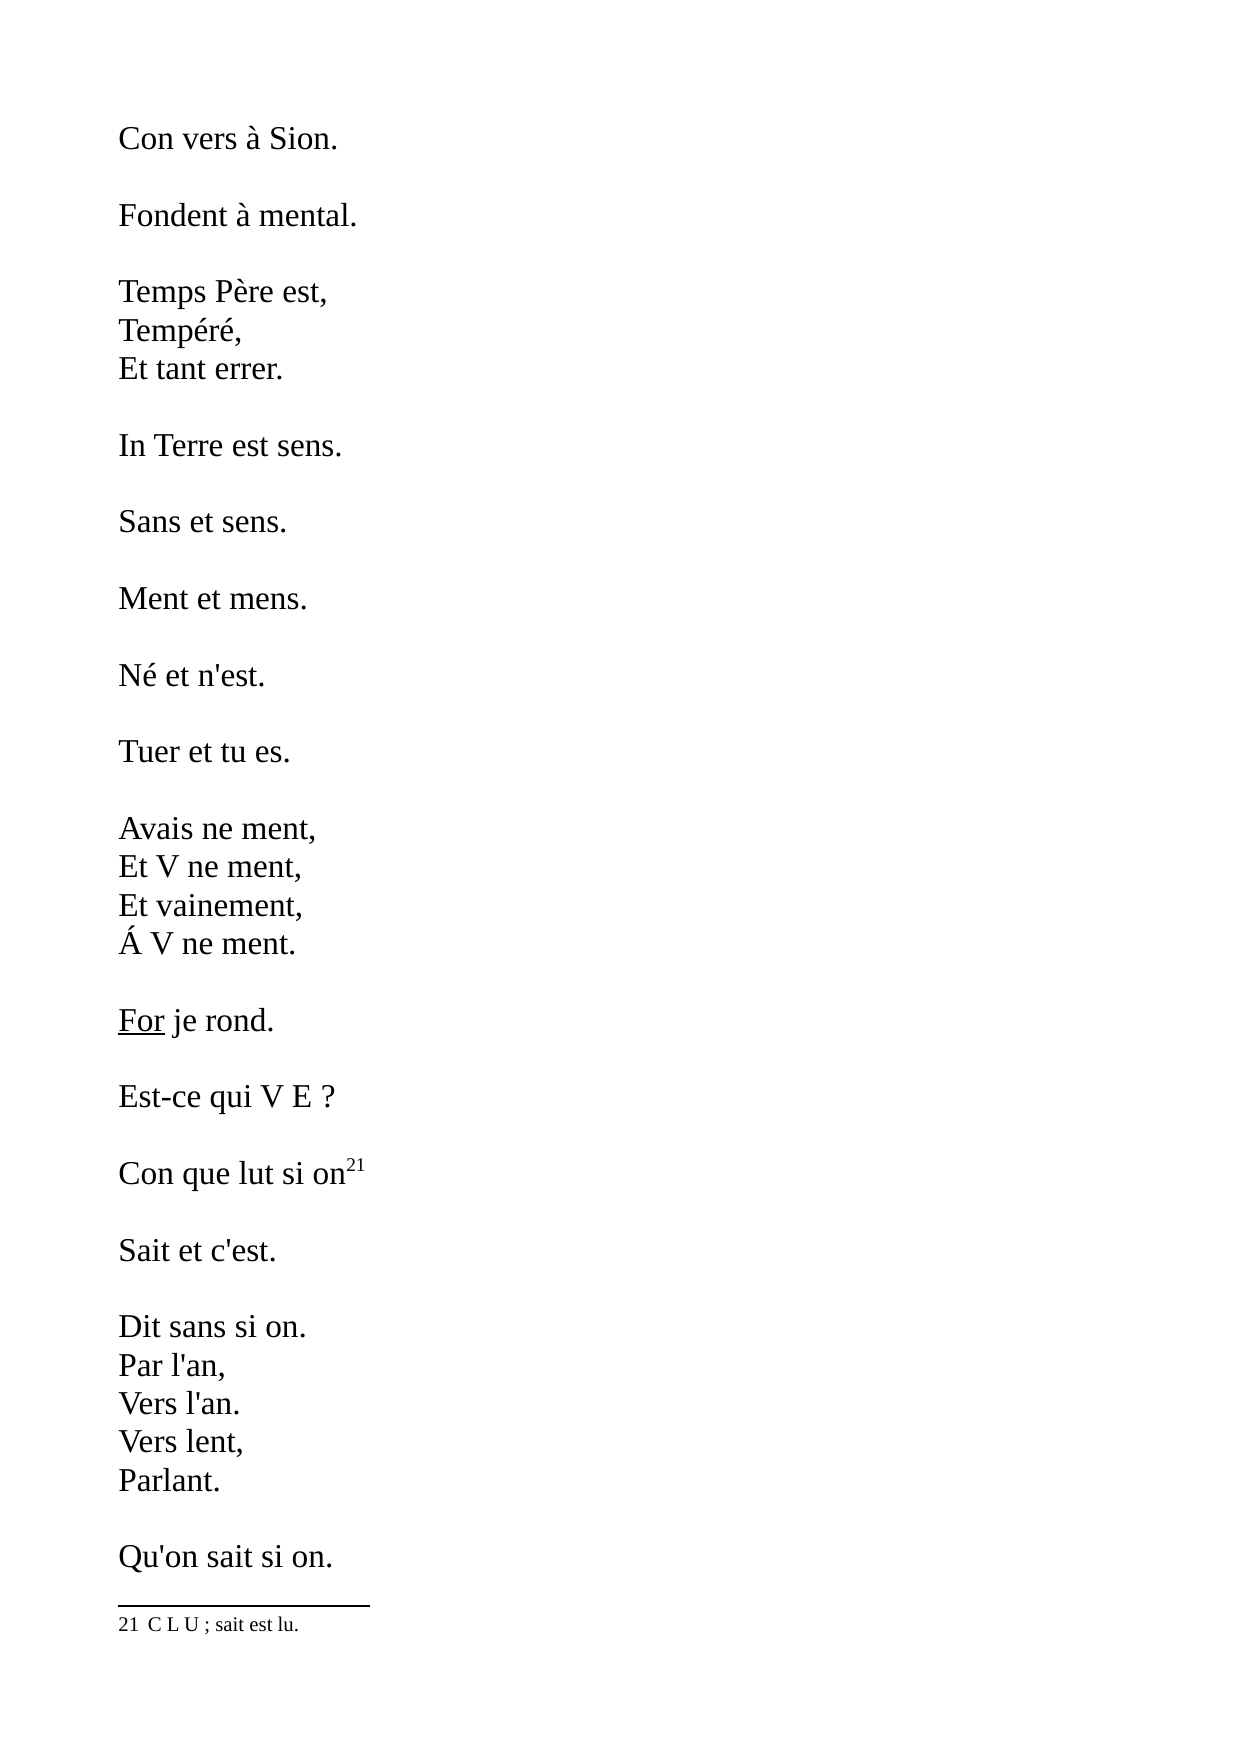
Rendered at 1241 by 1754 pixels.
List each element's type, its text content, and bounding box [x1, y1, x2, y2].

text Qu'on sait si on. [118, 1536, 1122, 1575]
text In Terre est sens. [118, 425, 1122, 463]
text Ment et mens. [118, 578, 1122, 616]
text Vers lent, [118, 1421, 1122, 1460]
text Tuer et tu es. [118, 731, 1122, 770]
text Con que lut si on [118, 1153, 1122, 1191]
text Avais ne ment, [118, 808, 1122, 846]
text Á V ne ment. [118, 923, 1122, 961]
text Parlant. [118, 1460, 1122, 1498]
text Et vainement, [118, 885, 1122, 923]
text Et V ne ment, [118, 846, 1122, 885]
text Sans et sens. [118, 501, 1122, 540]
text Et tant errer. [118, 348, 1122, 386]
text Vers l'an. [118, 1383, 1122, 1421]
text Fondent à mental. [118, 195, 1122, 233]
text Tempéré, [118, 310, 1122, 348]
text Est-ce qui V E ? [118, 1076, 1122, 1115]
text Dit sans si on. [118, 1306, 1122, 1345]
text Sait et c'est. [118, 1230, 1122, 1268]
text Con vers à Sion. [118, 118, 1122, 156]
text Par l'an, [118, 1345, 1122, 1383]
text For je rond. [118, 1000, 1122, 1038]
text Temps Père est, [118, 271, 1122, 310]
text Né et n'est. [118, 655, 1122, 693]
text C L U ; sait est lu. [118, 1612, 1122, 1636]
